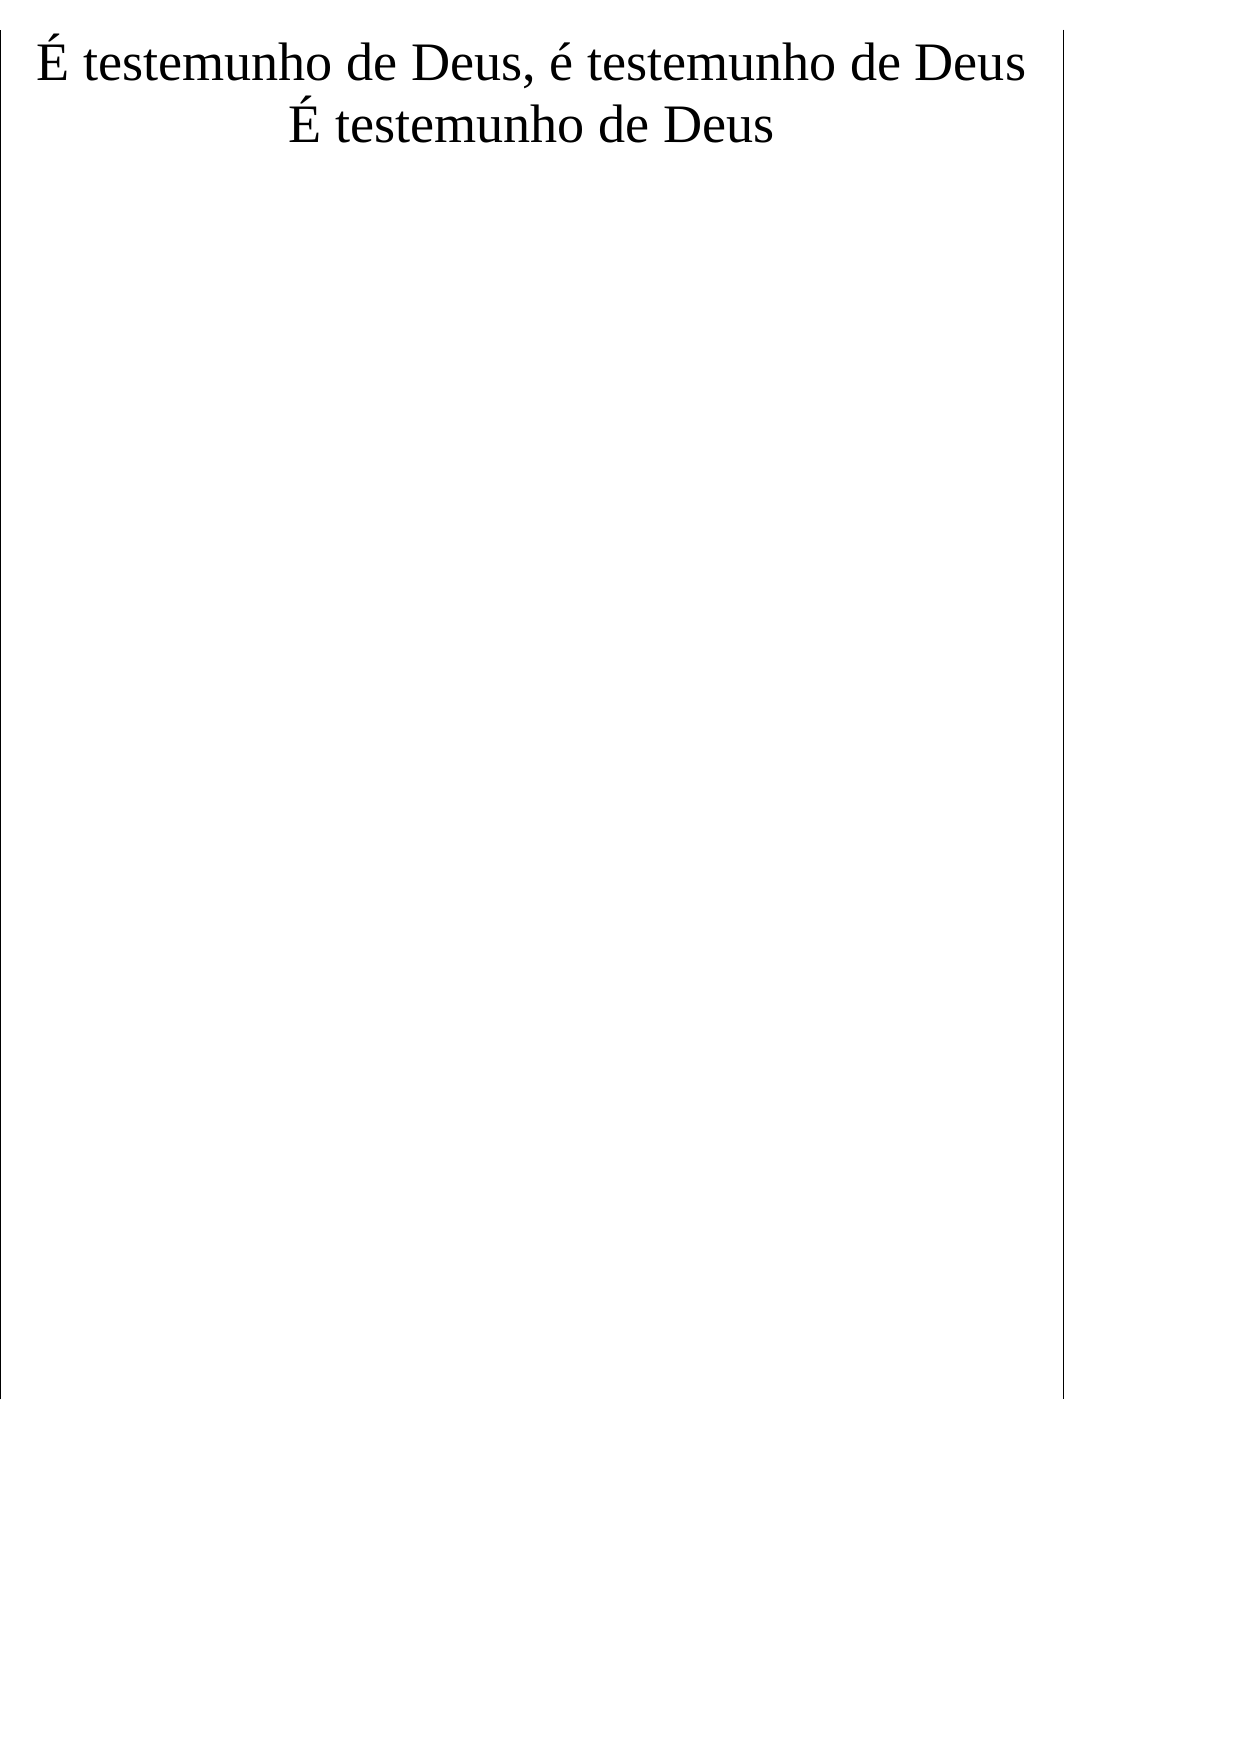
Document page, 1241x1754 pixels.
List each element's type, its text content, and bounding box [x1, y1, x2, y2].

text É testemunho de Deus, é testemunho de Deus [29, 29, 1033, 92]
text É testemunho de Deus [29, 92, 1033, 154]
